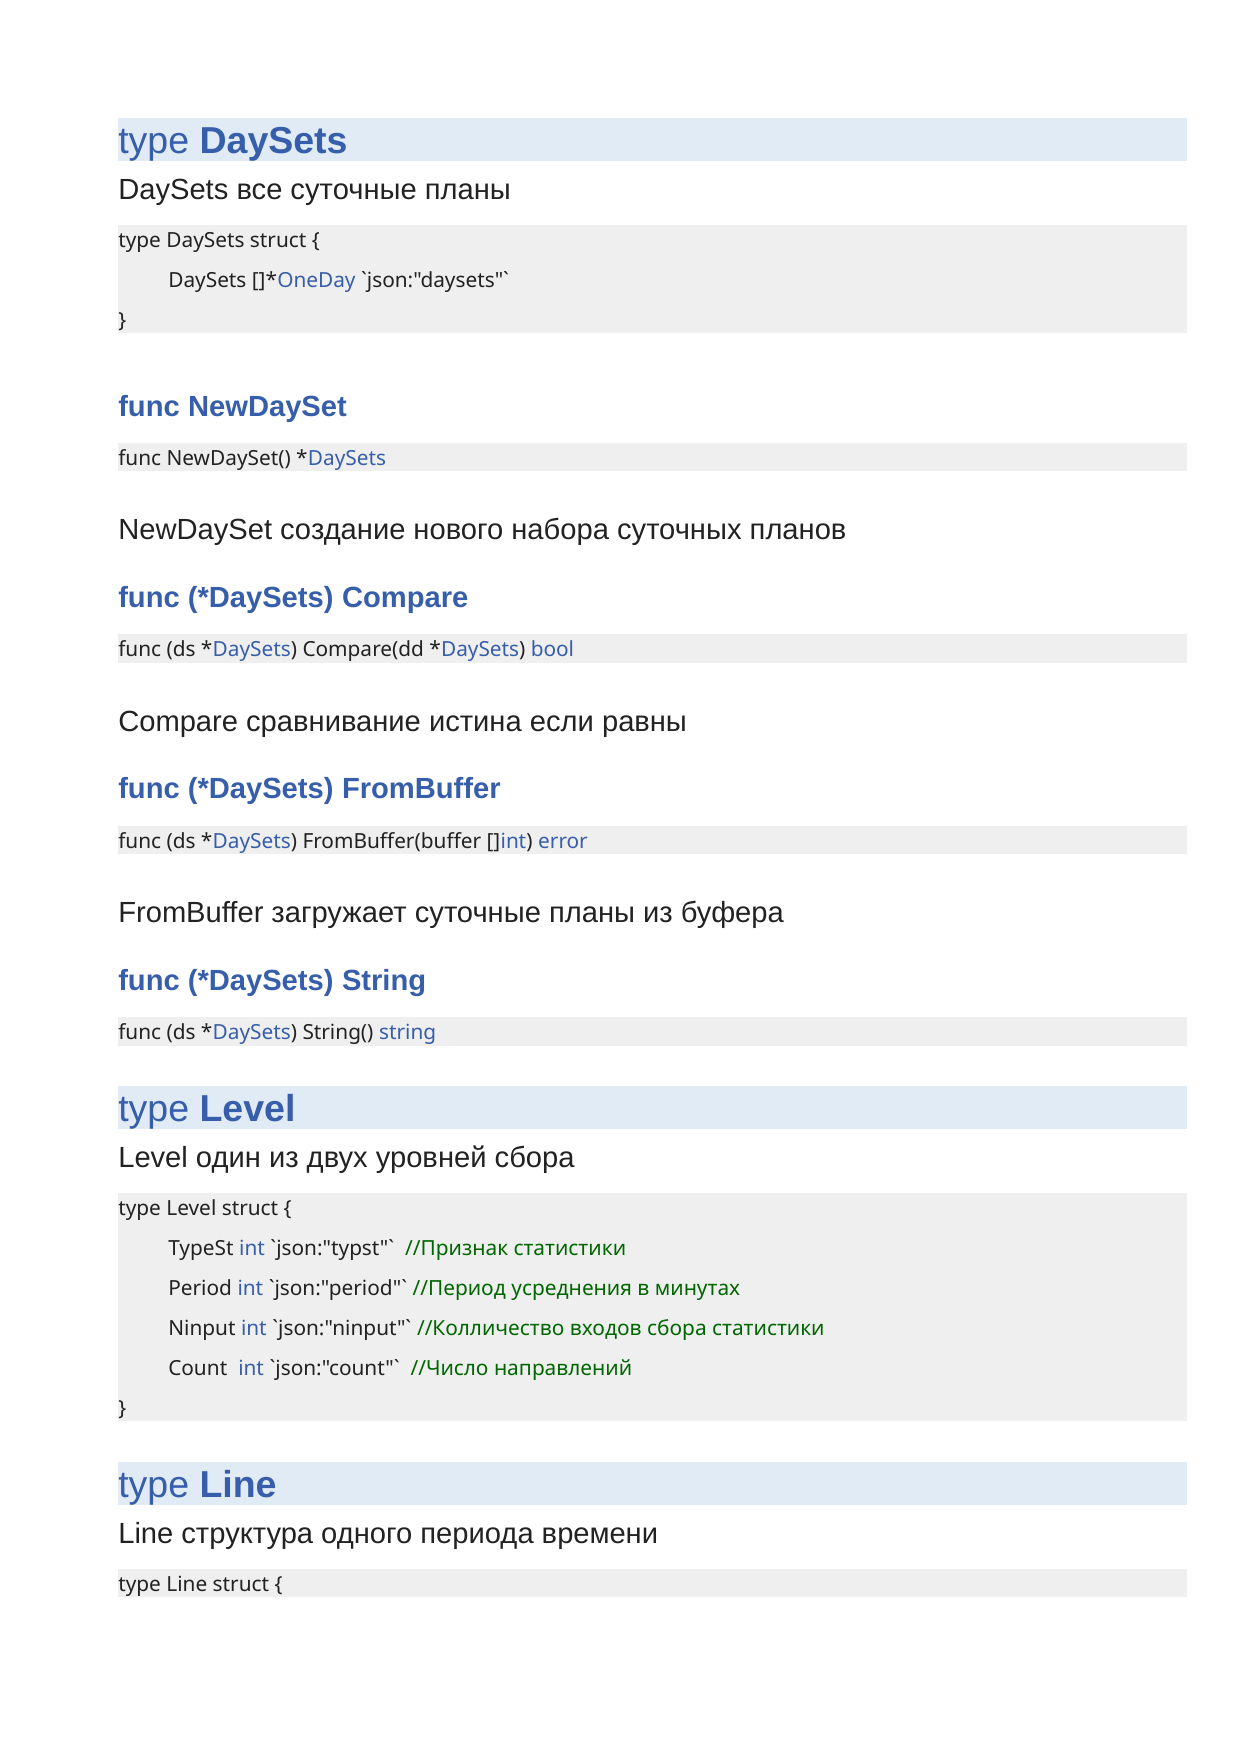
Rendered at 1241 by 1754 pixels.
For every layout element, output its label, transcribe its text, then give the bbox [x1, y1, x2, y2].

subtitle type Line [118, 1462, 1187, 1505]
text func (ds *DaySets) String() string [118, 1017, 1187, 1046]
subtitle func (*DaySets) String [118, 963, 1187, 996]
text NewDaySet создание нового набора суточных планов [118, 512, 1187, 546]
subtitle func (*DaySets) FromBuffer [118, 771, 1187, 805]
text func NewDaySet() *DaySets [118, 443, 1187, 471]
text Ninput int `json:"ninput"` //Колличество входов сбора статистики [118, 1313, 1187, 1341]
subtitle func (*DaySets) Compare [118, 580, 1187, 613]
text } [118, 305, 1187, 333]
text DaySets все суточные планы [118, 172, 1187, 206]
subtitle type Level [118, 1086, 1187, 1129]
text Count int `json:"count"` //Число направлений [118, 1353, 1187, 1381]
text Period int `json:"period"` //Период усреднения в минутах [118, 1273, 1187, 1302]
text DaySets []*OneDay `json:"daysets"` [118, 265, 1187, 293]
text } [118, 1393, 1187, 1421]
text func (ds *DaySets) Compare(dd *DaySets) bool [118, 634, 1187, 663]
subtitle func NewDaySet [118, 389, 1187, 422]
text type Line struct { [118, 1569, 1187, 1597]
text type DaySets struct { [118, 225, 1187, 253]
text Compare сравнивание истина если равны [118, 704, 1187, 737]
text type Level struct { [118, 1193, 1187, 1222]
text Line структура одного периода времени [118, 1516, 1187, 1549]
text TypeSt int `json:"typst"` //Признак статистики [118, 1233, 1187, 1262]
text func (ds *DaySets) FromBuffer(buffer []int) error [118, 826, 1187, 854]
text Level один из двух уровней сбора [118, 1140, 1187, 1174]
subtitle type DaySets [118, 118, 1187, 161]
text FromBuffer загружает суточные планы из буфера [118, 895, 1187, 928]
